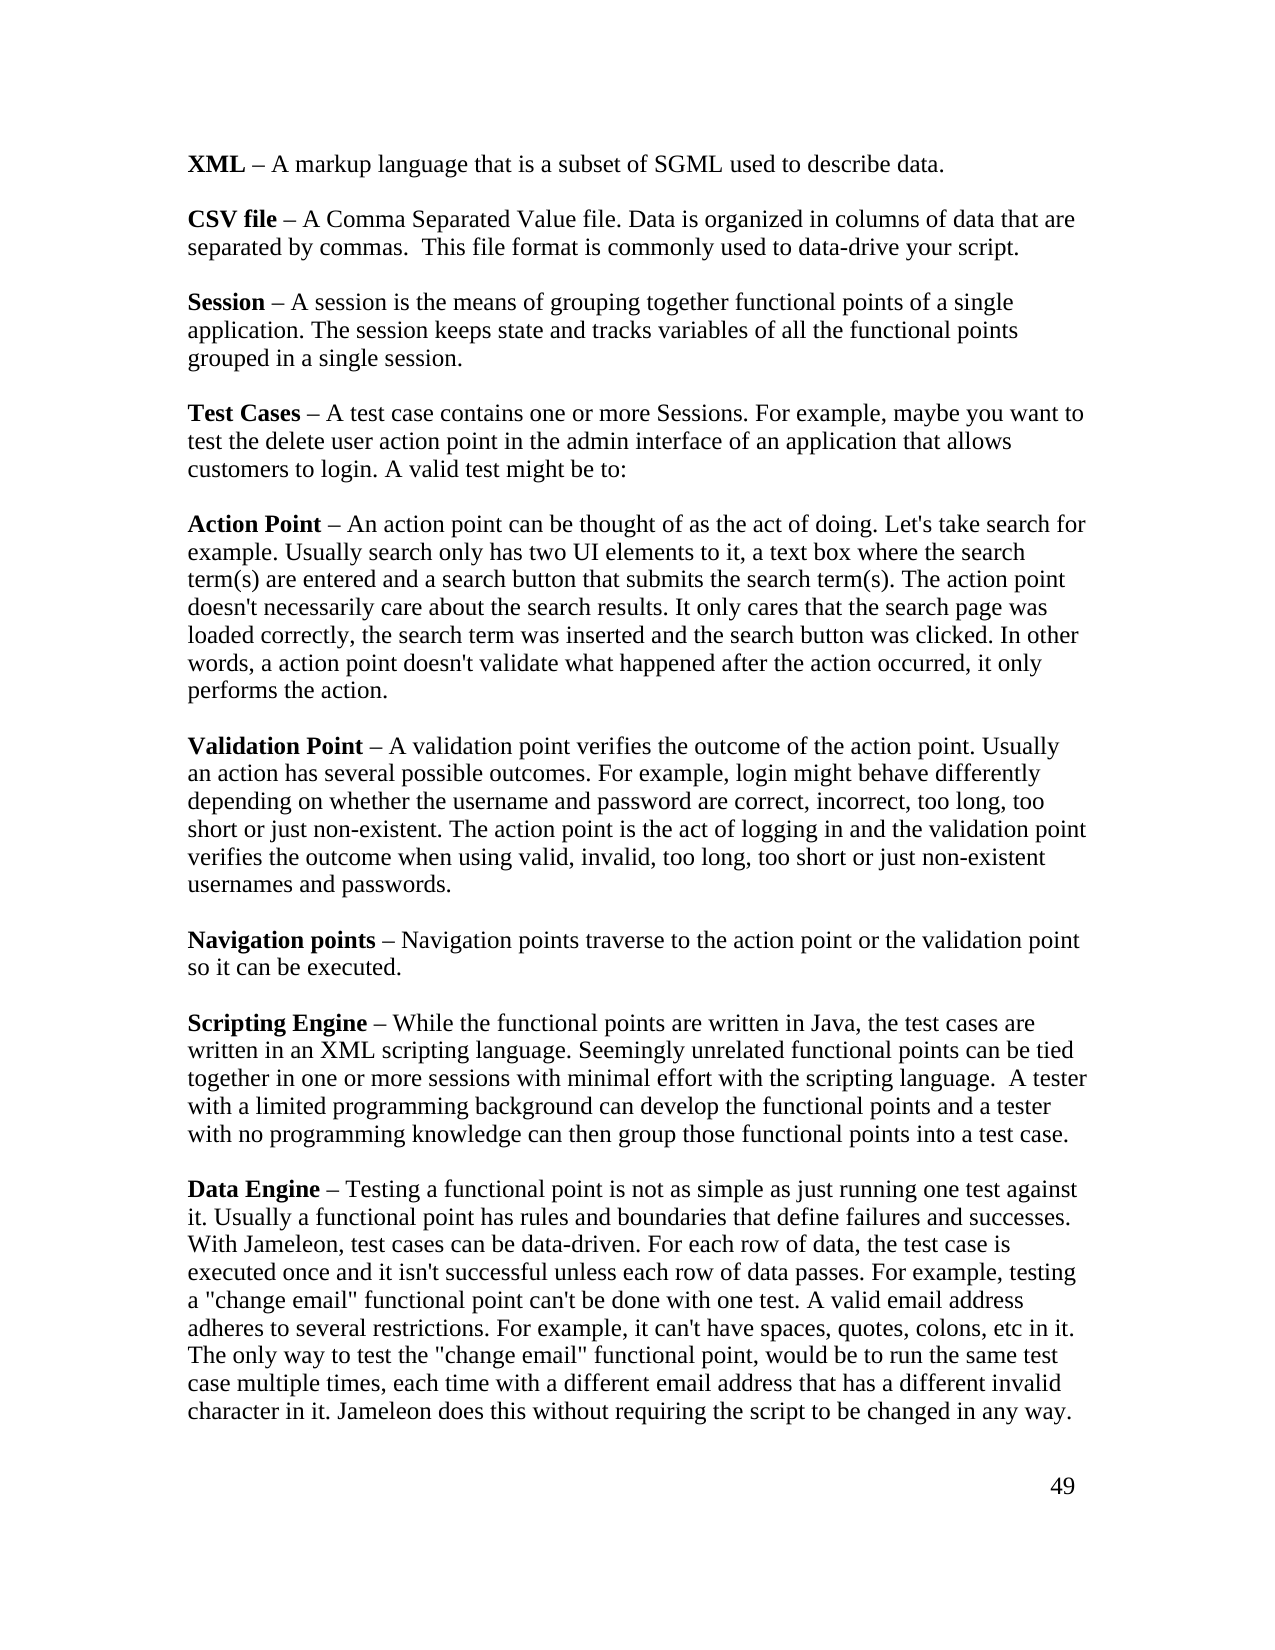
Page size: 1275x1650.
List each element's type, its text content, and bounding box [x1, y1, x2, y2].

text Test Cases – A test case contains one or more Sessions. For example, maybe you want to test the delete user action point in the admin interface of an application that allows customers to login. A valid test might be to: [187, 399, 1087, 482]
text Action Point – An action point can be thought of as the act of doing. Let's take search for example. Usually search only has two UI elements to it, a text box where the search term(s) are entered and a search button that submits the search term(s). The action point doesn't necessarily care about the search results. It only cares that the search page was loaded correctly, the search term was inserted and the search button was clicked. In other words, a action point doesn't validate what happened after the action occurred, it only performs the action. [187, 510, 1087, 704]
text CSV file – A Comma Separated Value file. Data is organized in columns of data that are separated by commas. This file format is commonly used to data-drive your script. [187, 205, 1087, 261]
text Validation Point – A validation point verifies the outcome of the action point. Usually an action has several possible outcomes. For example, login might behave differently depending on whether the username and password are correct, incorrect, too long, too short or just non-existent. The action point is the act of logging in and the validation point verifies the outcome when using valid, invalid, too long, too short or just non-existent usernames and passwords. [187, 732, 1087, 898]
text Scripting Engine – While the functional points are written in Java, the test cases are written in an XML scripting language. Seemingly unrelated functional points can be tied together in one or more sessions with minimal effort with the scripting language. A tester with a limited programming background can develop the functional points and a tester with no programming knowledge can then group those functional points into a test case. [187, 1009, 1087, 1147]
text XML – A markup language that is a subset of SGML used to describe data. [187, 150, 1087, 178]
text Data Engine – Testing a functional point is not as simple as just running one test against it. Usually a functional point has rules and boundaries that define failures and successes. With Jameleon, test cases can be data-driven. For each row of data, the test case is executed once and it isn't successful unless each row of data passes. For example, testing a "change email" functional point can't be done with one test. A valid email address adheres to several restrictions. For example, it can't have spaces, quotes, colons, etc in it. The only way to test the "change email" functional point, would be to run the same test case multiple times, each time with a different email address that has a different invalid character in it. Jameleon does this without requiring the script to be changed in any way. [187, 1175, 1087, 1424]
text Session – A session is the means of grouping together functional points of a single application. The session keeps state and tracks variables of all the functional points grouped in a single session. [187, 288, 1087, 372]
text Navigation points – Navigation points traverse to the action point or the validation point so it can be executed. [187, 926, 1087, 981]
